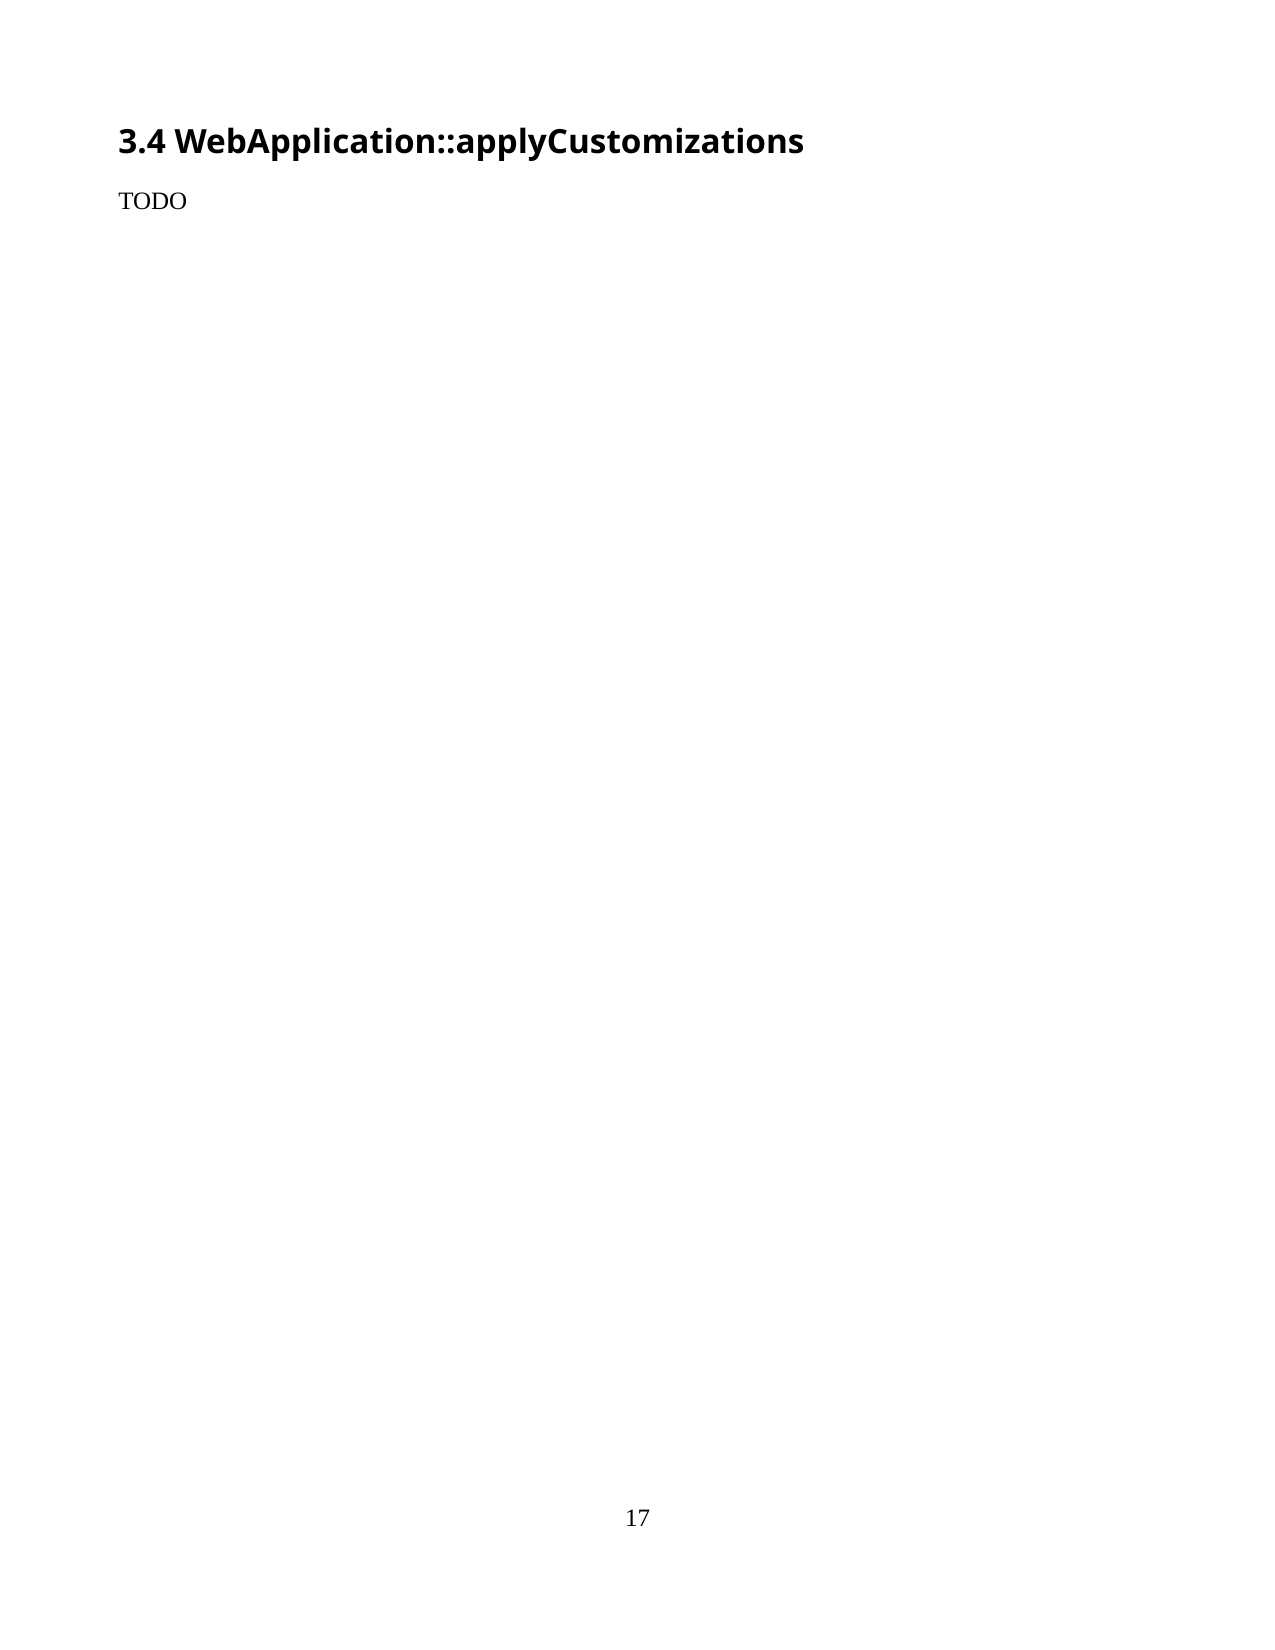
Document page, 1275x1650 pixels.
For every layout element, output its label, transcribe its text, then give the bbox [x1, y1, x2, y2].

subtitle 3.4 WebApplication::applyCustomizations [118, 118, 1157, 163]
text TODO [118, 186, 1157, 215]
